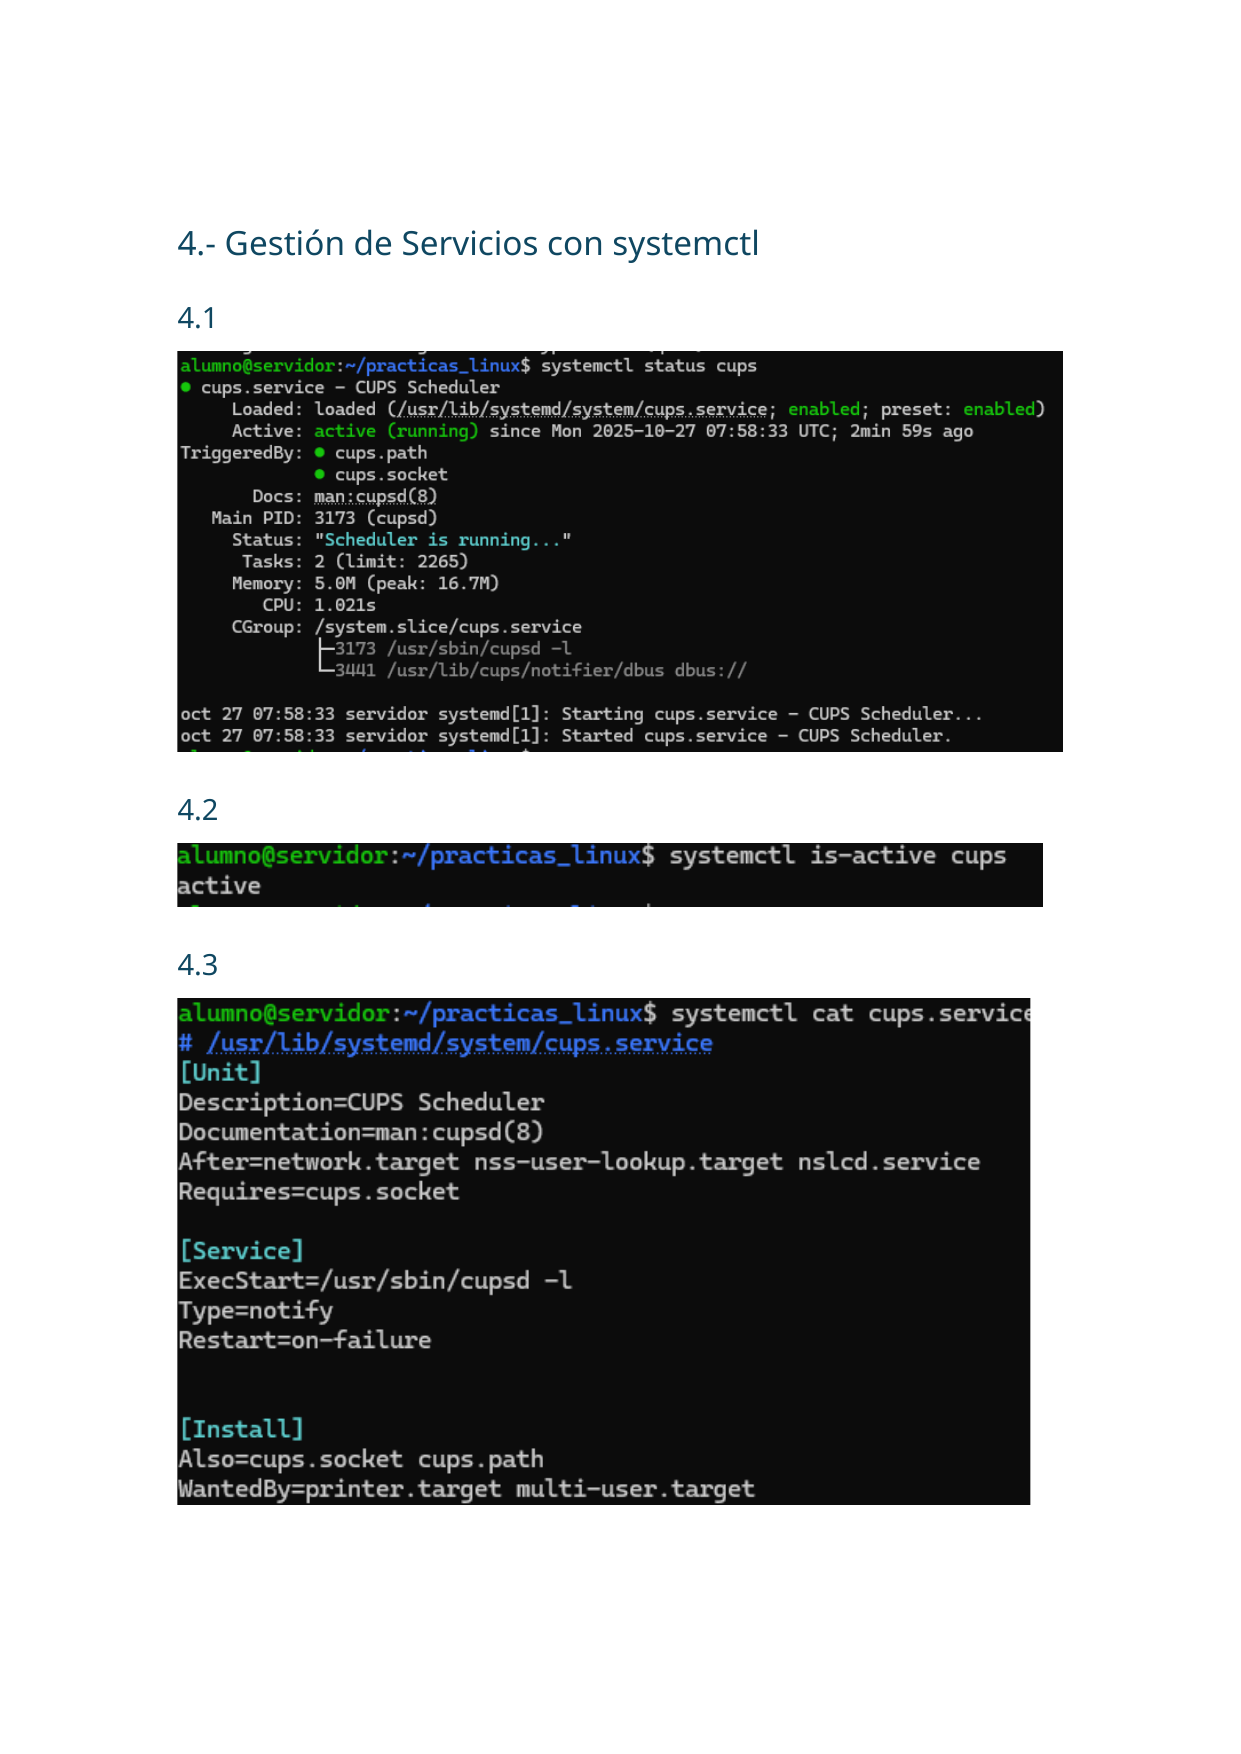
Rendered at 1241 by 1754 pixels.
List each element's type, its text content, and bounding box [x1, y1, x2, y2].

subtitle 4.2 [177, 790, 1063, 829]
subtitle 4.- Gestión de Servicios con systemctl [177, 220, 1063, 266]
subtitle 4.3 [177, 944, 1063, 984]
subtitle 4.1 [177, 297, 1063, 337]
